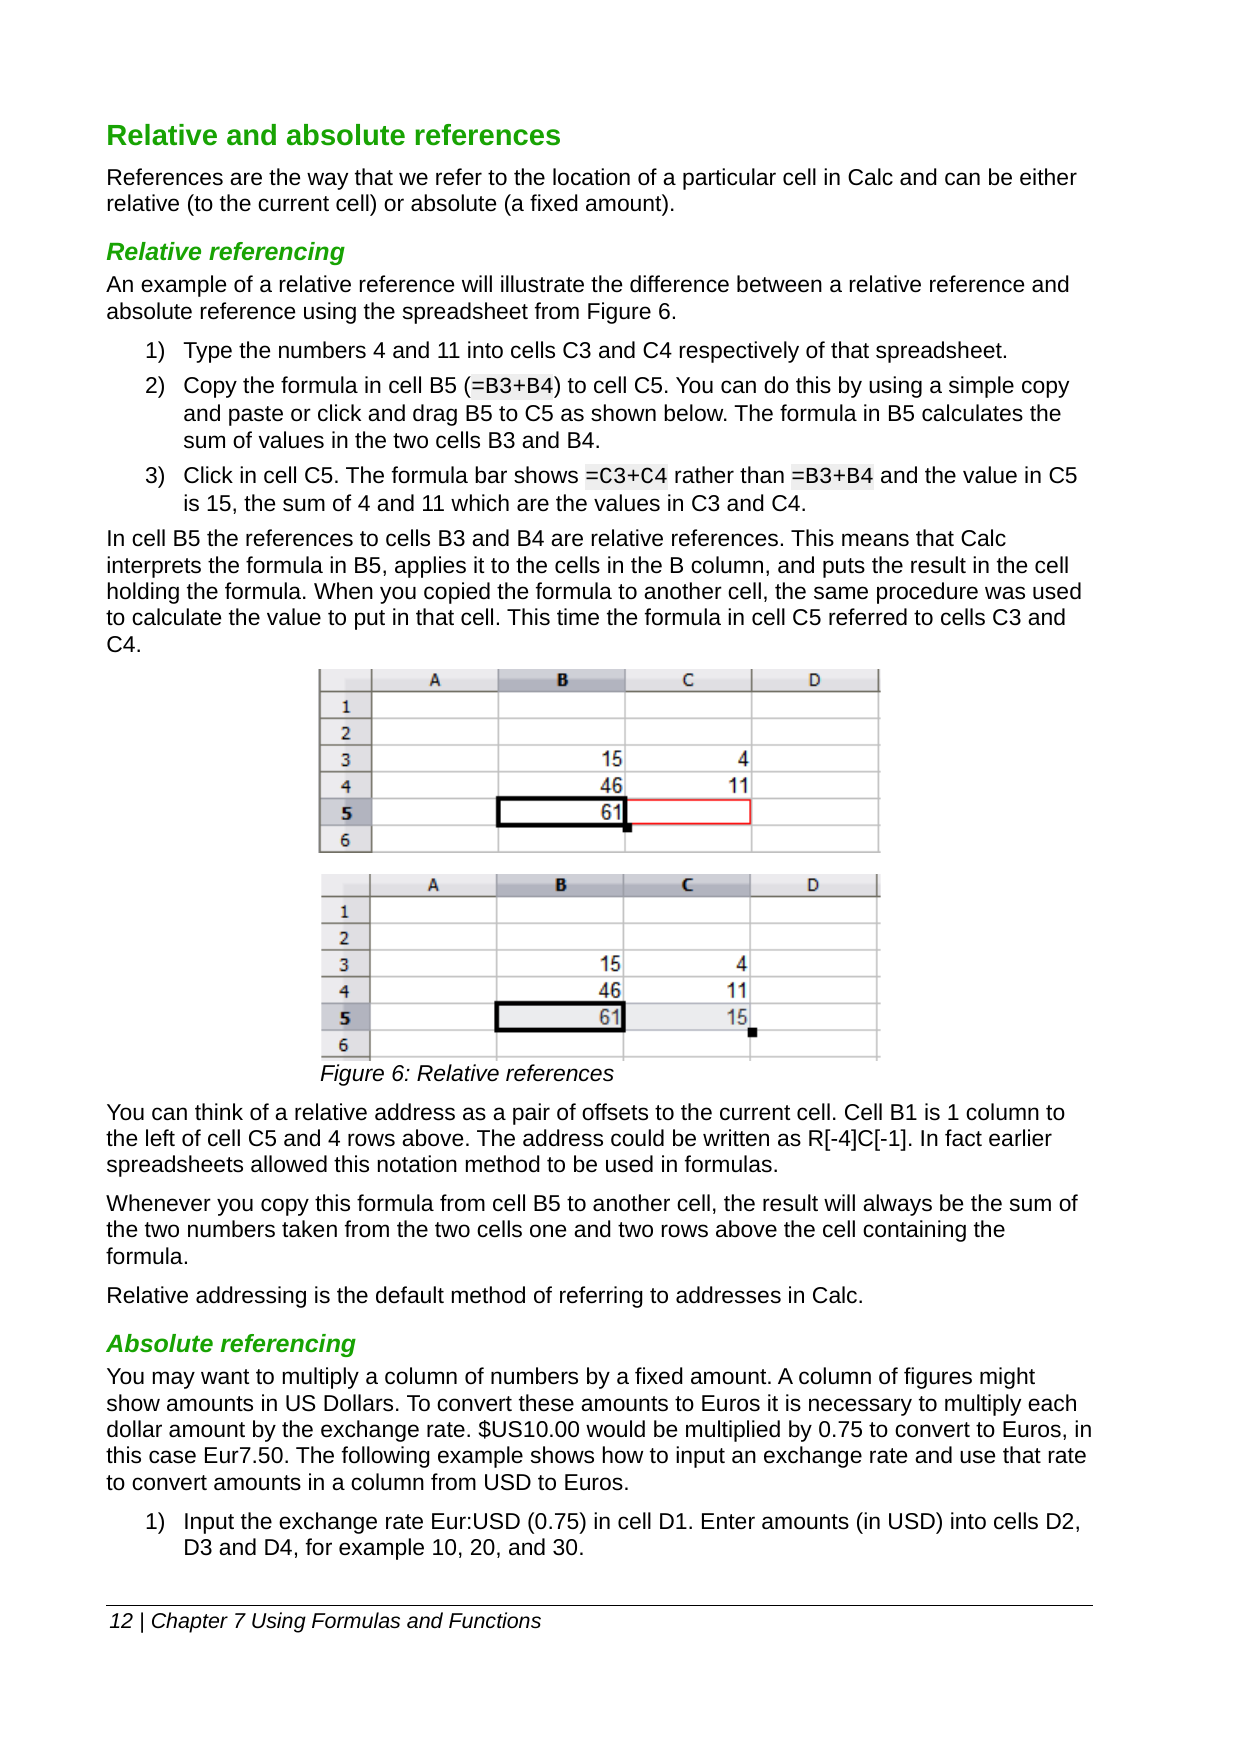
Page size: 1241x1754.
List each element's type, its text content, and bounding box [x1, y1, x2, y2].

list Copy the formula in cell B5 (=B3+B4) to cell C5. You can do this by using a simple copy and paste or click and drag B5 to C5 as shown below. The formula in B5 calculates the sum of values in the two cells B3 and B4. [165, 372, 1093, 453]
picture [318, 669, 881, 853]
text Relative addressing is the default method of referring to addresses in Calc. [106, 1282, 1093, 1308]
subtitle Relative and absolute references [106, 118, 1093, 152]
text You can think of a relative address as a pair of offsets to the current cell. Cell B1 is 1 column to the left of cell C5 and 4 rows above. The address could be written as R[-4]C[-1]. In fact earlier spreadsheets allowed this notation method to be used in formulas. [106, 1098, 1093, 1178]
list An example of a relative reference will illustrate the difference between a relative reference and absolute reference using the spreadsheet from Figure 6. [106, 271, 1093, 324]
subtitle Relative referencing [106, 237, 1093, 266]
subtitle Absolute referencing [106, 1329, 1093, 1357]
list Type the numbers 4 and 11 into cells C3 and C4 respectively of that spreadsheet. [165, 337, 1093, 363]
list Click in cell C5. The formula bar shows =C3+C4 rather than =B3+B4 and the value in C5 is 15, the sum of 4 and 11 which are the values in C3 and C4. [165, 462, 1093, 516]
text Whenever you copy this formula from cell B5 to another cell, the result will always be the sum of the two numbers taken from the two cells one and two rows above the cell containing the formula. [106, 1190, 1093, 1269]
text References are the way that we refer to the location of a particular cell in Calc and can be either relative (to the current cell) or absolute (a fixed amount). [106, 163, 1093, 216]
text In cell B5 the references to cells B3 and B4 are relative references. This means that Calc interprets the formula in B5, applies it to the cells in the B column, and puts the result in the cell holding the formula. When you copied the formula to another cell, the same procedure was used to calculate the value to put in that cell. This time the formula in cell C5 referred to cells C3 and C4. [106, 525, 1093, 657]
list Input the exchange rate Eur:USD (0.75) in cell D1. Enter amounts (in USD) into cells D2, D3 and D4, for example 10, 20, and 30. [165, 1508, 1093, 1560]
text Figure 6: Relative references [320, 853, 879, 1087]
picture [321, 874, 881, 1061]
list You may want to multiply a column of numbers by a fixed amount. A column of figures might show amounts in US Dollars. To convert these amounts to Euros it is necessary to multiply each dollar amount by the exchange rate. $US10.00 would be multiplied by 0.75 to convert to Euros, in this case Eur7.50. The following example shows how to input an exchange rate and use that rate to convert amounts in a column from USD to Euros. [106, 1363, 1093, 1495]
